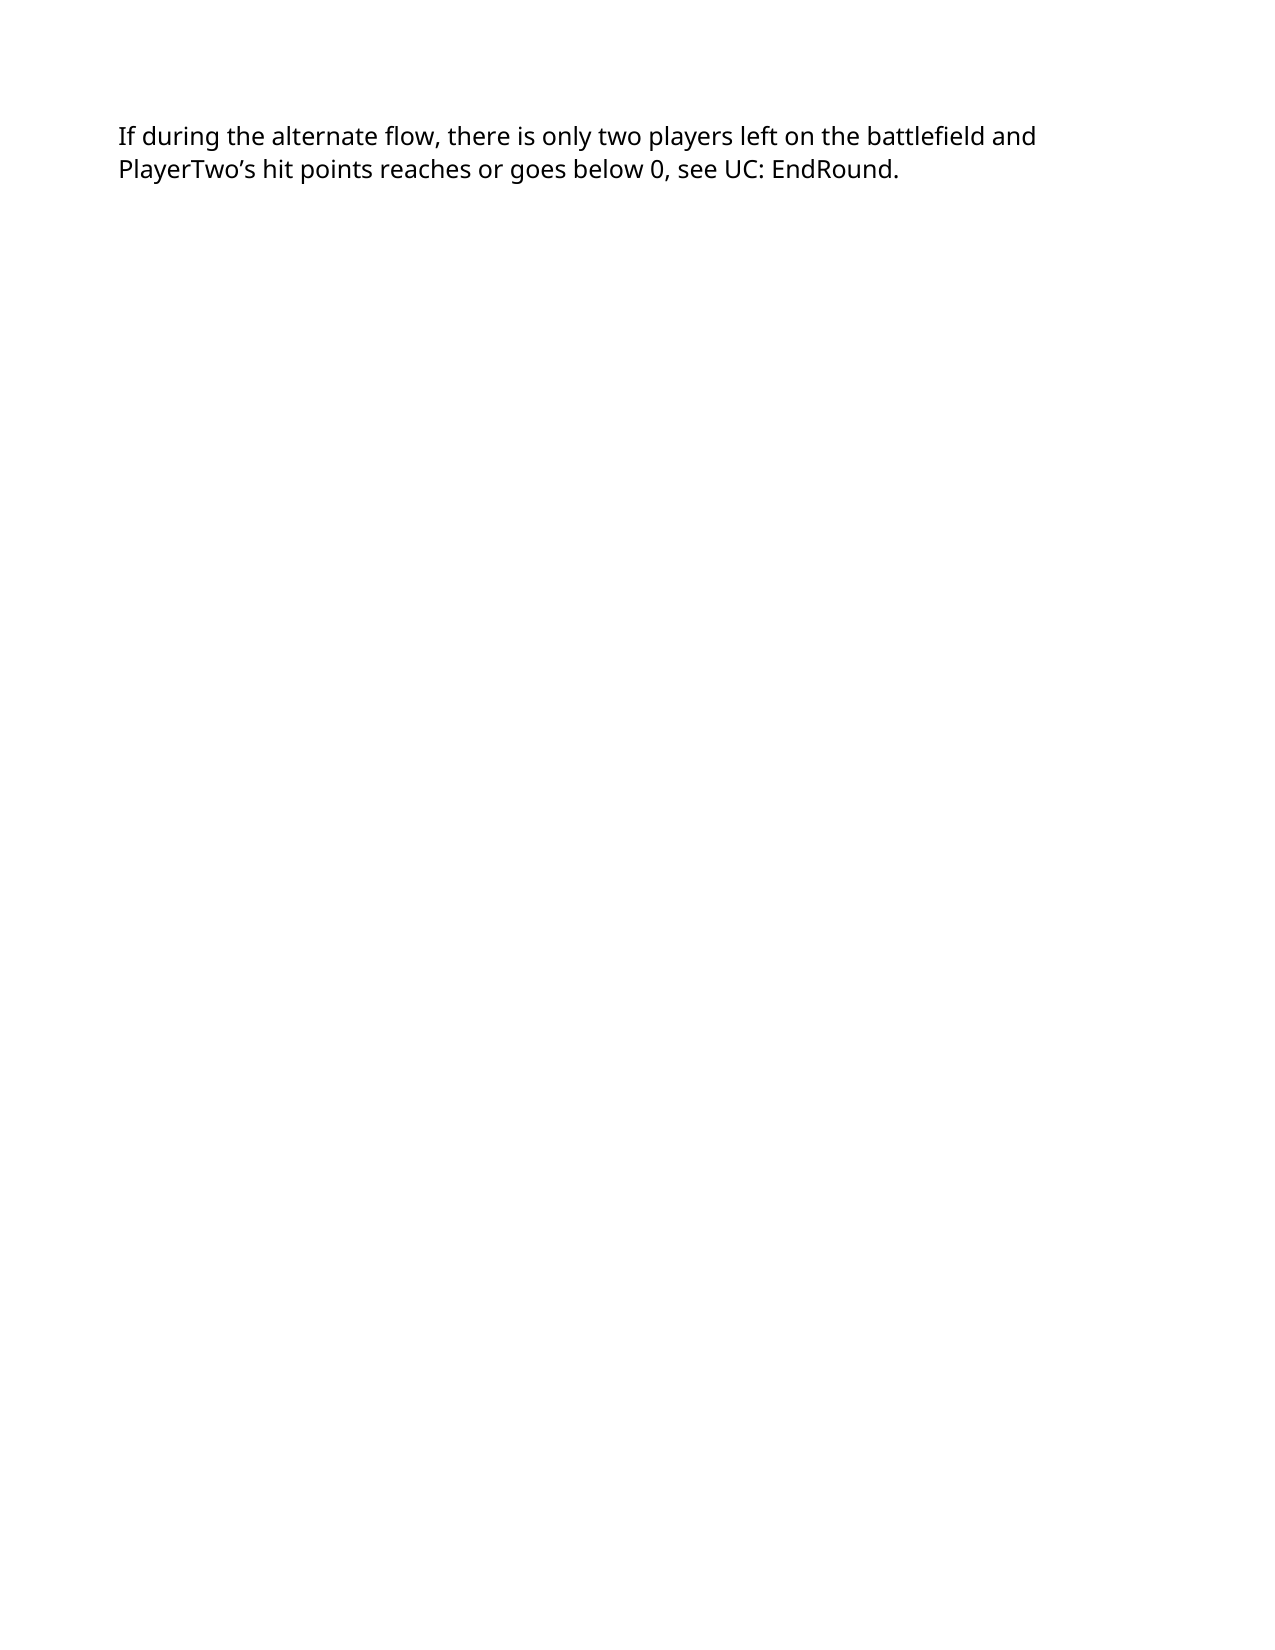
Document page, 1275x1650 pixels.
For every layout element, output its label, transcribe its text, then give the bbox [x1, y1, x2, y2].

text If during the alternate flow, there is only two players left on the battlefield and PlayerTwo’s hit points reaches or goes below 0, see UC: EndRound. [118, 118, 1157, 186]
